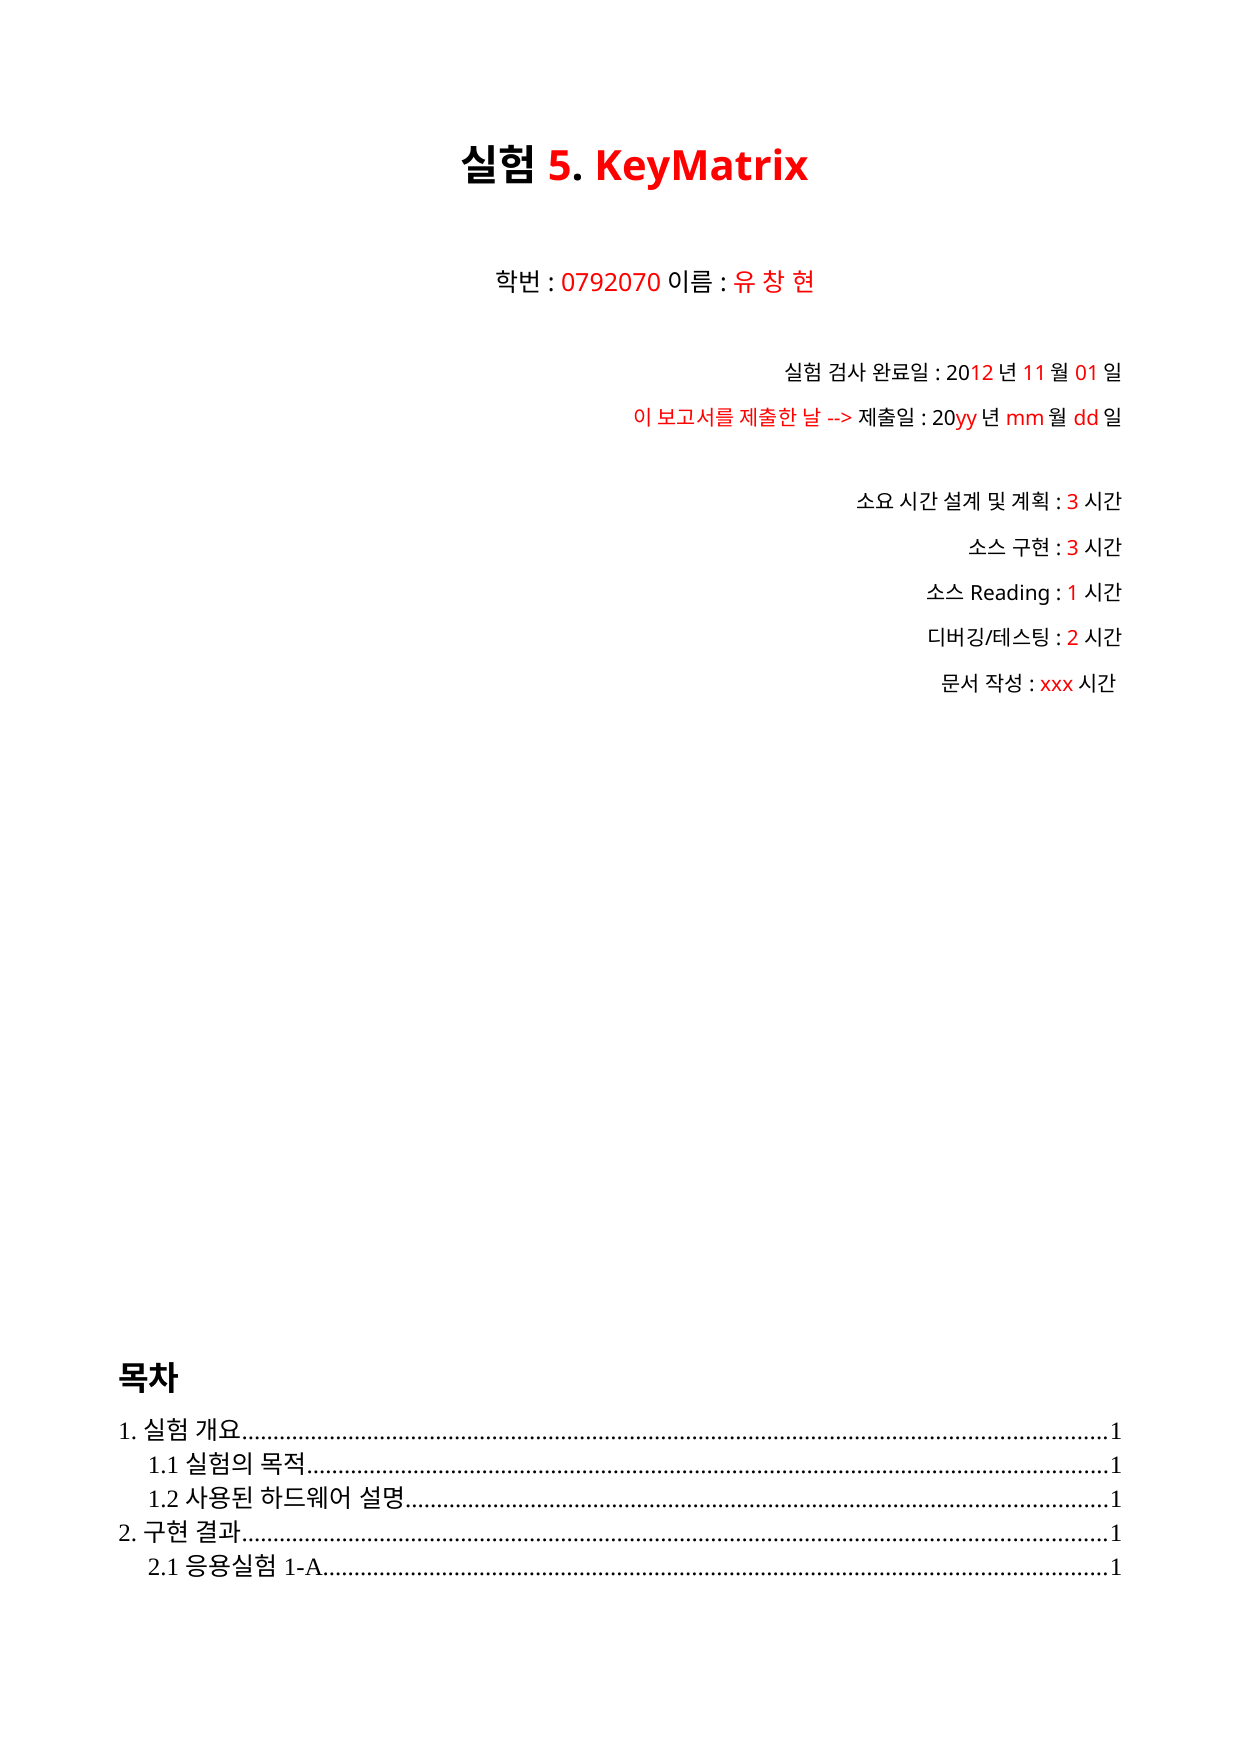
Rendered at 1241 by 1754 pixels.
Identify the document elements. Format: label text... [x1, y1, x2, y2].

subtitle 목차 [118, 1354, 1122, 1400]
text 문서 작성 : xxx 시간 [118, 669, 1122, 697]
text 실험 5. KeyMatrix [146, 136, 1122, 193]
text 디버깅/테스팅 : 2 시간 [118, 623, 1122, 652]
text 1.2 사용된 하드웨어 설명 1 [148, 1480, 1122, 1514]
text 실험 검사 완료일 : 2012년 11월 01일 [118, 358, 1122, 386]
text 2.1 응용실험 1-A 1 [148, 1548, 1122, 1583]
text 소요 시간 설계 및 계획 : 3 시간 [118, 487, 1122, 516]
text 1. 실험 개요 1 [118, 1412, 1122, 1446]
text 이 보고서를 제출한 날 --> 제출일 : 20yy년 mm월 dd일 [118, 403, 1122, 432]
text 소스 구현 : 3 시간 [118, 533, 1122, 561]
text 소스 Reading : 1 시간 [118, 578, 1122, 607]
text 1.1 실험의 목적 1 [148, 1446, 1122, 1480]
text 2. 구현 결과 1 [118, 1514, 1122, 1548]
text 학번 : 0792070 이름 : 유 창 현 [118, 265, 1122, 299]
